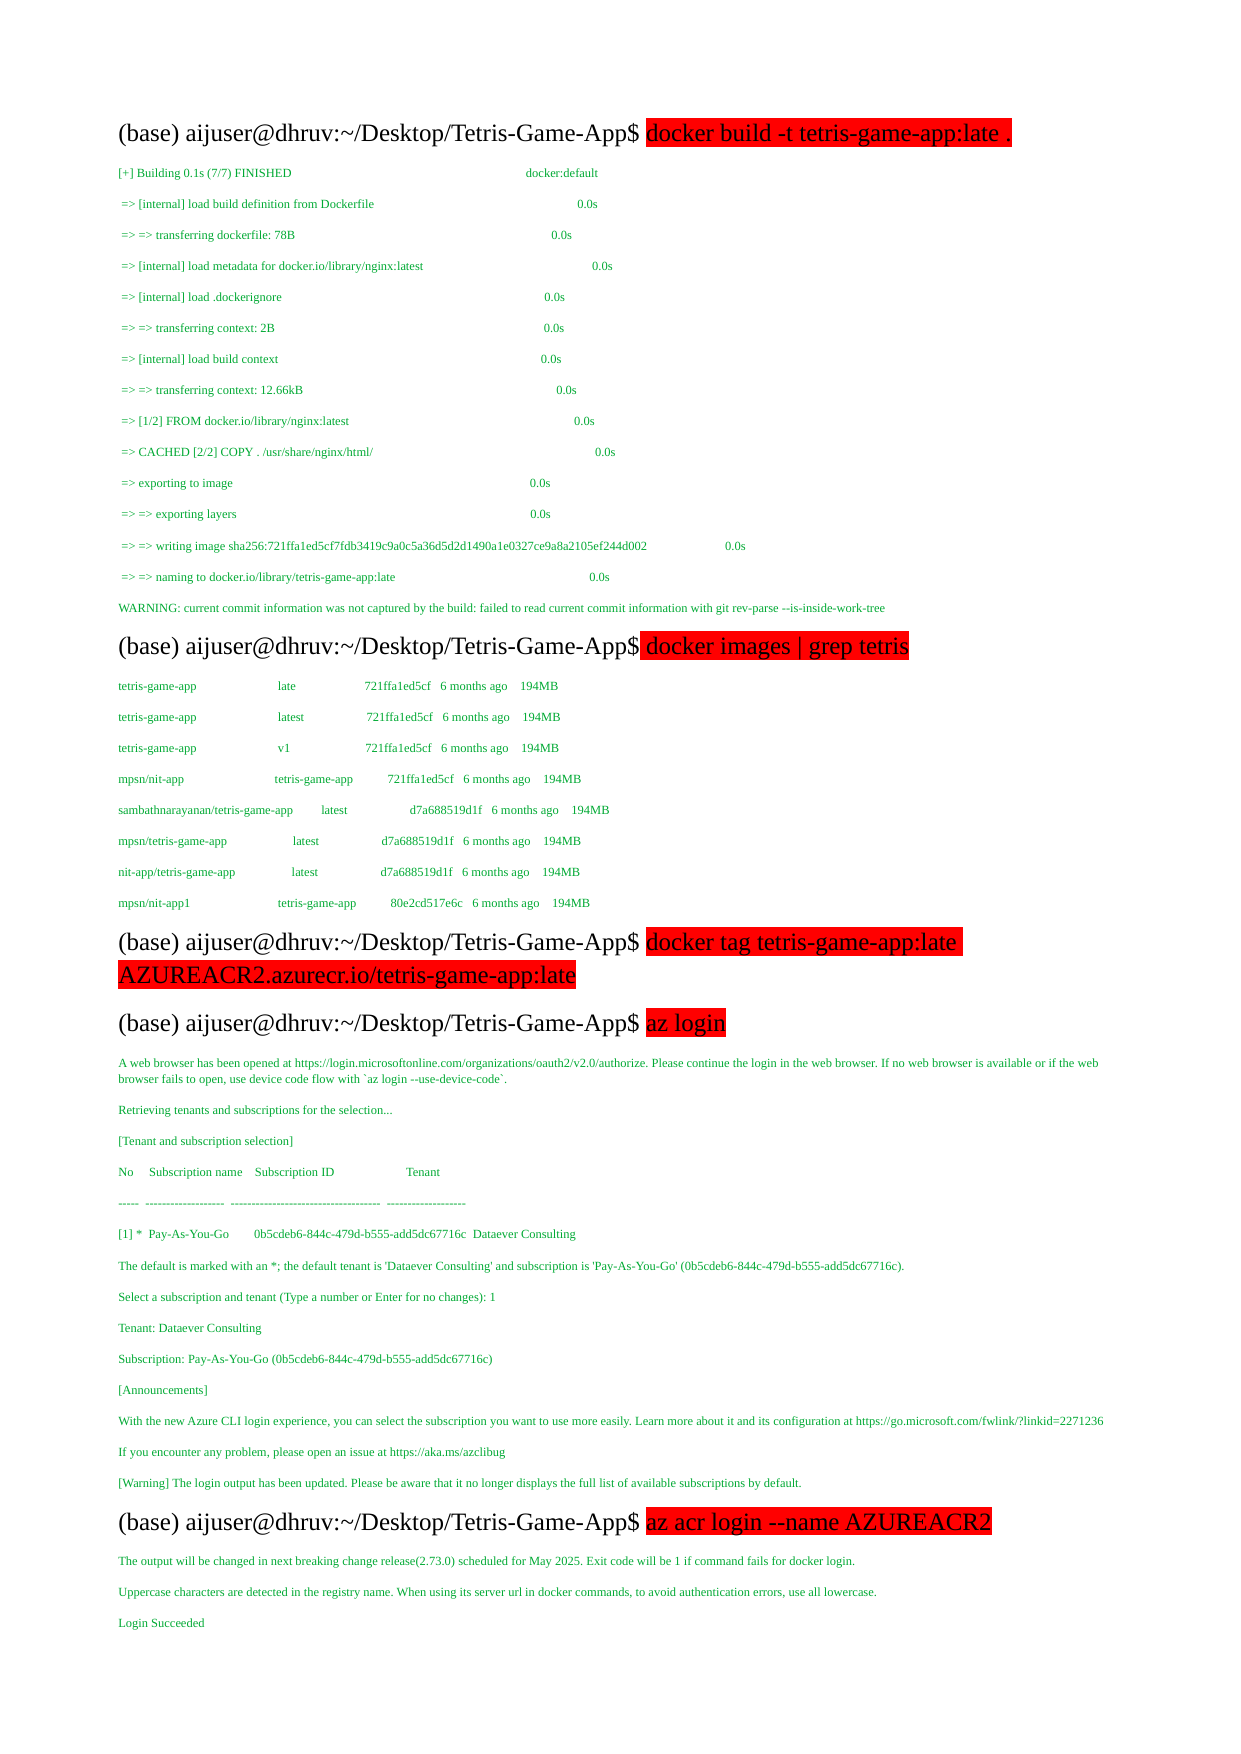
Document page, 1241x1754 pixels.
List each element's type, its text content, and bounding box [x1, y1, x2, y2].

text If you encounter any problem, please open an issue at https://aka.ms/azclibug [118, 1444, 1122, 1459]
text mpsn/tetris-game-app latest d7a688519d1f 6 months ago 194MB [118, 834, 1122, 848]
text No Subscription name Subscription ID Tenant [118, 1165, 1122, 1179]
text WARNING: current commit information was not captured by the build: failed to read current commit information with git rev-parse --is-inside-work-tree [118, 600, 1122, 615]
text The output will be changed in next breaking change release(2.73.0) scheduled for May 2025. Exit code will be 1 if command fails for docker login. [118, 1554, 1122, 1568]
text (base) aijuser@dhruv:~/Desktop/Tetris-Game-App$ az login [118, 1008, 1122, 1037]
text Subscription: Pay-As-You-Go (0b5cdeb6-844c-479d-b555-add5dc67716c) [118, 1351, 1122, 1366]
text => => transferring dockerfile: 78B 0.0s [118, 228, 1122, 242]
text mpsn/nit-app tetris-game-app 721ffa1ed5cf 6 months ago 194MB [118, 772, 1122, 786]
text => => transferring context: 2B 0.0s [118, 321, 1122, 335]
text Login Succeeded [118, 1616, 1122, 1631]
text (base) aijuser@dhruv:~/Desktop/Tetris-Game-App$ docker tag tetris-game-app:late AZUREACR2.azurecr.io/tetris-game-app:late [118, 927, 1122, 989]
text mpsn/nit-app1 tetris-game-app 80e2cd517e6c 6 months ago 194MB [118, 896, 1122, 911]
text => [internal] load build context 0.0s [118, 352, 1122, 366]
text => => naming to docker.io/library/tetris-game-app:late 0.0s [118, 569, 1122, 584]
text sambathnarayanan/tetris-game-app latest d7a688519d1f 6 months ago 194MB [118, 803, 1122, 817]
text (base) aijuser@dhruv:~/Desktop/Tetris-Game-App$ docker build -t tetris-game-app:late . [118, 118, 1122, 147]
text Tenant: Dataever Consulting [118, 1320, 1122, 1335]
text [Tenant and subscription selection] [118, 1134, 1122, 1148]
text Retrieving tenants and subscriptions for the selection... [118, 1103, 1122, 1117]
text Uppercase characters are detected in the registry name. When using its server url in docker commands, to avoid authentication errors, use all lowercase. [118, 1585, 1122, 1599]
text => [internal] load metadata for docker.io/library/nginx:latest 0.0s [118, 259, 1122, 273]
text => => exporting layers 0.0s [118, 507, 1122, 522]
text [+] Building 0.1s (7/7) FINISHED docker:default [118, 166, 1122, 180]
text tetris-game-app late 721ffa1ed5cf 6 months ago 194MB [118, 679, 1122, 693]
text tetris-game-app v1 721ffa1ed5cf 6 months ago 194MB [118, 741, 1122, 755]
text Select a subscription and tenant (Type a number or Enter for no changes): 1 [118, 1289, 1122, 1304]
text => [internal] load build definition from Dockerfile 0.0s [118, 197, 1122, 211]
text A web browser has been opened at https://login.microsoftonline.com/organizations/oauth2/v2.0/authorize. Please continue the login in the web browser. If no web browser is available or if the web browser fails to open, use device code flow with `az login --use-device-code`. [118, 1056, 1122, 1086]
text => [1/2] FROM docker.io/library/nginx:latest 0.0s [118, 414, 1122, 428]
text => => transferring context: 12.66kB 0.0s [118, 383, 1122, 397]
text [1] * Pay-As-You-Go 0b5cdeb6-844c-479d-b555-add5dc67716c Dataever Consulting [118, 1227, 1122, 1242]
text => CACHED [2/2] COPY . /usr/share/nginx/html/ 0.0s [118, 445, 1122, 459]
text [Warning] The login output has been updated. Please be aware that it no longer displays the full list of available subscriptions by default. [118, 1476, 1122, 1490]
text (base) aijuser@dhruv:~/Desktop/Tetris-Game-App$ az acr login --name AZUREACR2 [118, 1507, 1122, 1535]
text With the new Azure CLI login experience, you can select the subscription you want to use more easily. Learn more about it and its configuration at https://go.microsoft.com/fwlink/?linkid=2271236 [118, 1413, 1122, 1428]
text => [internal] load .dockerignore 0.0s [118, 290, 1122, 304]
text tetris-game-app latest 721ffa1ed5cf 6 months ago 194MB [118, 710, 1122, 724]
text [Announcements] [118, 1382, 1122, 1397]
text (base) aijuser@dhruv:~/Desktop/Tetris-Game-App$ docker images | grep tetris [118, 631, 1122, 660]
text nit-app/tetris-game-app latest d7a688519d1f 6 months ago 194MB [118, 865, 1122, 879]
text => exporting to image 0.0s [118, 476, 1122, 491]
text ----- ------------------- ------------------------------------ ------------------- [118, 1196, 1122, 1211]
text => => writing image sha256:721ffa1ed5cf7fdb3419c9a0c5a36d5d2d1490a1e0327ce9a8a2105ef244d002 0.0s [118, 538, 1122, 553]
text The default is marked with an *; the default tenant is 'Dataever Consulting' and subscription is 'Pay-As-You-Go' (0b5cdeb6-844c-479d-b555-add5dc67716c). [118, 1258, 1122, 1273]
